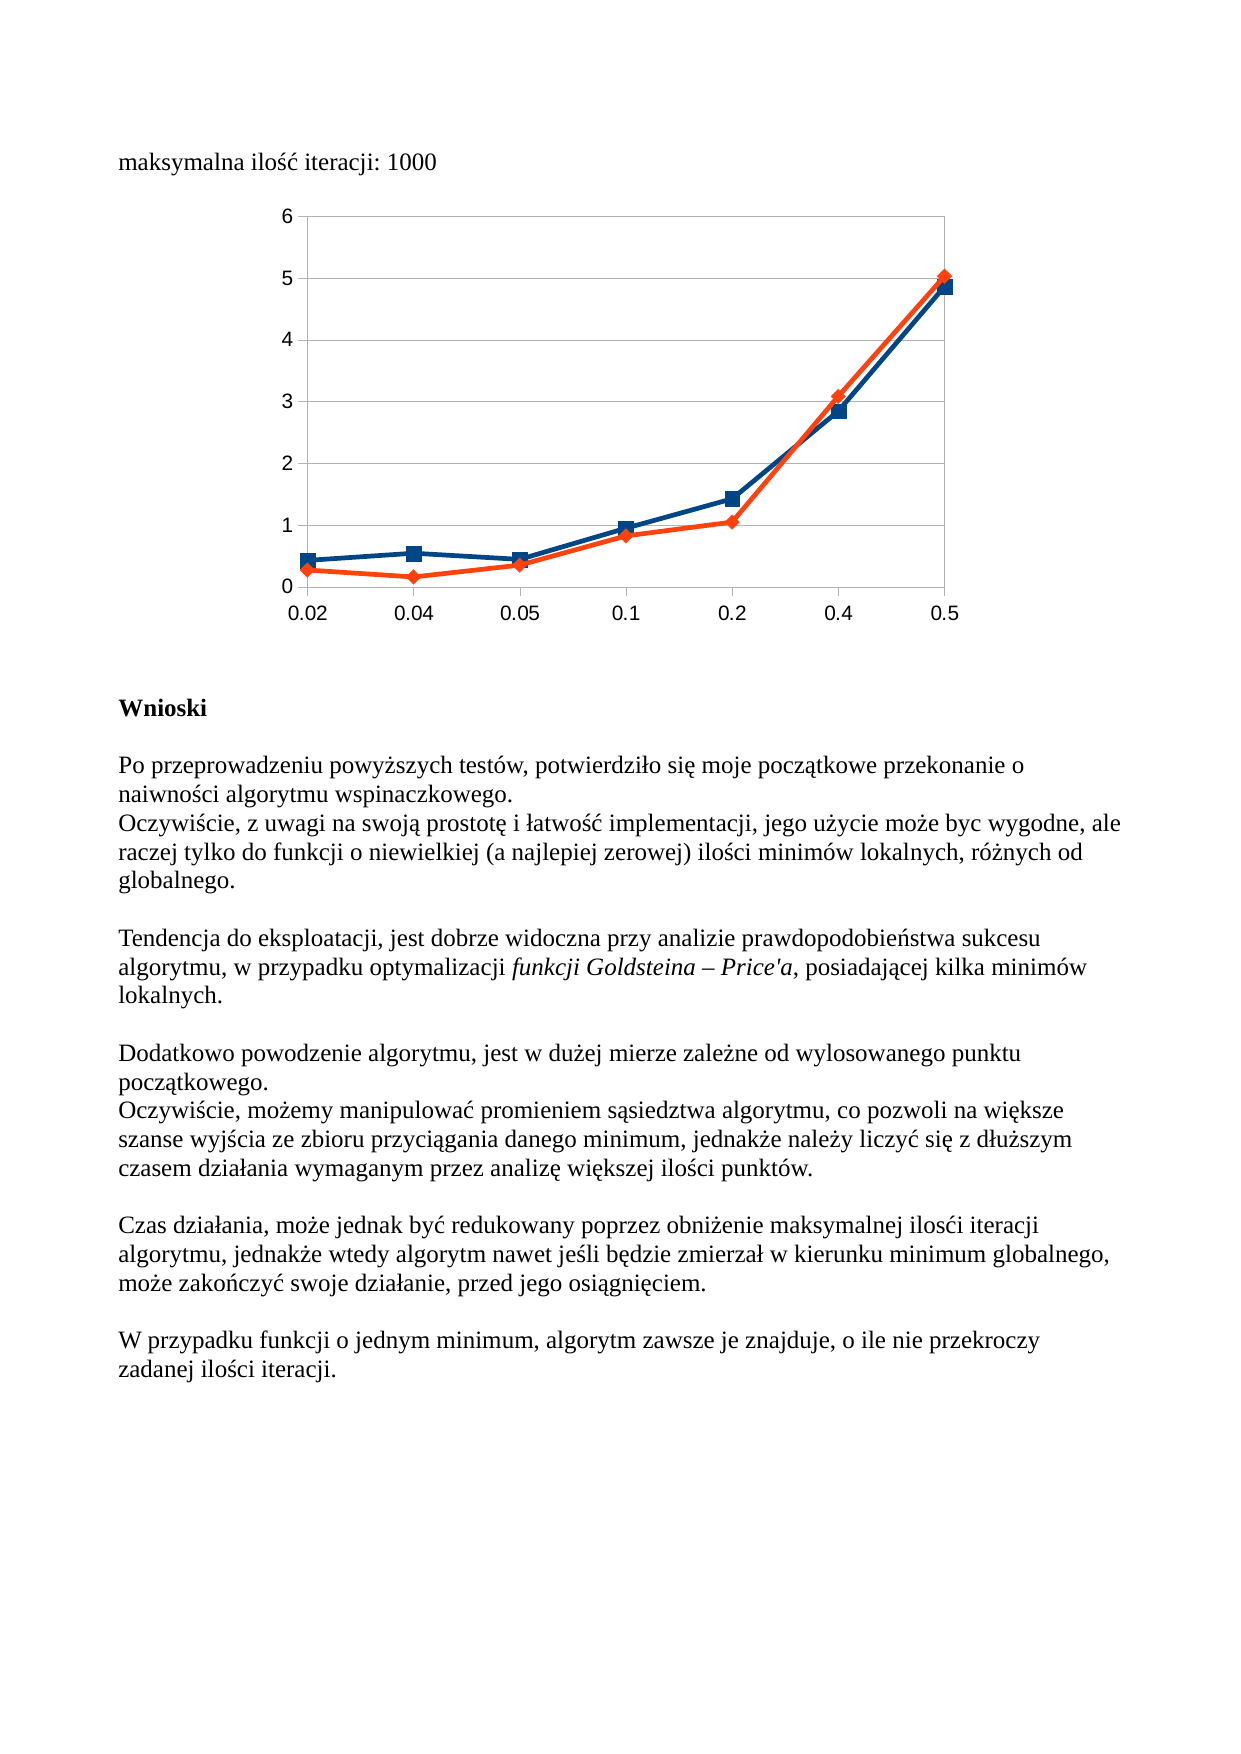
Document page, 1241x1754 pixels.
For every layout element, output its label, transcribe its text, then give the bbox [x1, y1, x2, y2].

text Po przeprowadzeniu powyższych testów, potwierdziło się moje początkowe przekonanie o naiwności algorytmu wspinaczkowego. [118, 751, 1122, 808]
text Oczywiście, możemy manipulować promieniem sąsiedztwa algorytmu, co pozwoli na większe szanse wyjścia ze zbioru przyciągania danego minimum, jednakże należy liczyć się z dłuższym czasem działania wymaganym przez analizę większej ilości punktów. [118, 1096, 1122, 1182]
text Oczywiście, z uwagi na swoją prostotę i łatwość implementacji, jego użycie może byc wygodne, ale raczej tylko do funkcji o niewielkiej (a najlepiej zerowej) ilości minimów lokalnych, różnych od globalnego. [118, 808, 1122, 894]
text Dodatkowo powodzenie algorytmu, jest w dużej mierze zależne od wylosowanego punktu początkowego. [118, 1038, 1122, 1096]
text Wnioski [118, 693, 1122, 722]
text maksymalna ilość iteracji: 1000 [118, 147, 1122, 176]
text W przypadku funkcji o jednym minimum, algorytm zawsze je znajduje, o ile nie przekroczy zadanej ilości iteracji. [118, 1326, 1122, 1383]
text Czas działania, może jednak być redukowany poprzez obniżenie maksymalnej ilosći iteracji algorytmu, jednakże wtedy algorytm nawet jeśli będzie zmierzał w kierunku minimum globalnego, może zakończyć swoje działanie, przed jego osiągnięciem. [118, 1211, 1122, 1297]
text Tendencja do eksploatacji, jest dobrze widoczna przy analizie prawdopodobieństwa sukcesu algorytmu, w przypadku optymalizacji funkcji Goldsteina – Price'a, posiadającej kilka minimów lokalnych. [118, 923, 1122, 1009]
